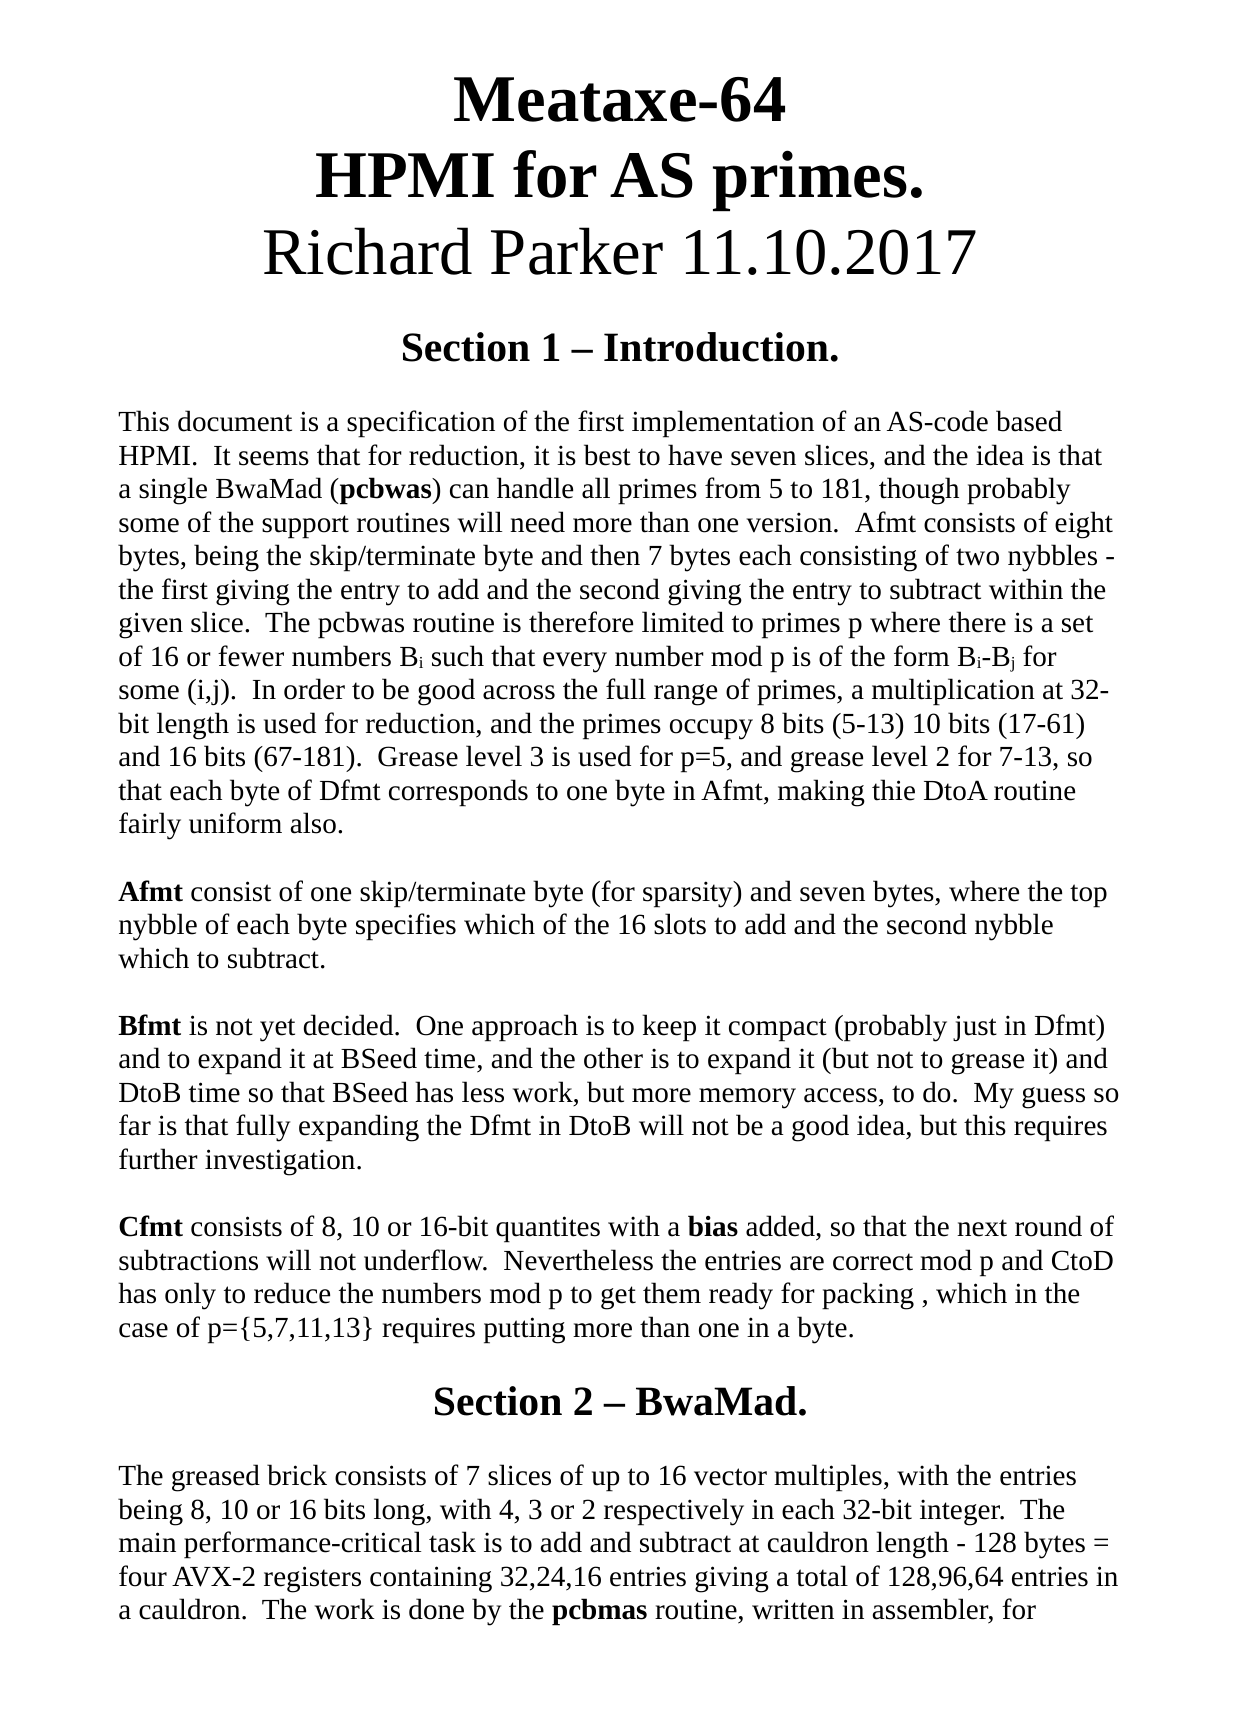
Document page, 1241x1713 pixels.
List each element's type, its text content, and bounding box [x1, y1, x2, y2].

text The greased brick consists of 7 slices of up to 16 vector multiples, with the entries being 8, 10 or 16 bits long, with 4, 3 or 2 respectively in each 32-bit integer. The main performance-critical task is to add and subtract at cauldron length - 128 bytes = four AVX-2 registers containing 32,24,16 entries giving a total of 128,96,64 entries in a cauldron. The work is done by the pcbmas routine, written in assembler, for [118, 1458, 1122, 1626]
text This document is a specification of the first implementation of an AS-code based HPMI. It seems that for reduction, it is best to have seven slices, and the idea is that a single BwaMad (pcbwas) can handle all primes from 5 to 181, though probably some of the support routines will need more than one version. Afmt consists of eight bytes, being the skip/terminate byte and then 7 bytes each consisting of two nybbles - the first giving the entry to add and the second giving the entry to subtract within the given slice. The pcbwas routine is therefore limited to primes p where there is a set of 16 or fewer numbers Bi such that every number mod p is of the form Bi-Bj for some (i,j). In order to be good across the full range of primes, a multiplication at 32-bit length is used for reduction, and the primes occupy 8 bits (5-13) 10 bits (17-61) and 16 bits (67-181). Grease level 3 is used for p=5, and grease level 2 for 7-13, so that each byte of Dfmt corresponds to one byte in Afmt, making thie DtoA routine fairly uniform also. [118, 404, 1122, 840]
text Cfmt consists of 8, 10 or 16-bit quantites with a bias added, so that the next round of subtractions will not underflow. Nevertheless the entries are correct mod p and CtoD has only to reduce the numbers mod p to get them ready for packing , which in the case of p={5,7,11,13} requires putting more than one in a byte. [118, 1209, 1122, 1343]
text Richard Parker 11.10.2017 [118, 212, 1122, 289]
text Section 2 – BwaMad. [118, 1377, 1122, 1425]
text HPMI for AS primes. [118, 136, 1122, 212]
text Bfmt is not yet decided. One approach is to keep it compact (probably just in Dfmt) and to expand it at BSeed time, and the other is to expand it (but not to grease it) and DtoB time so that BSeed has less work, but more memory access, to do. My guess so far is that fully expanding the Dfmt in DtoB will not be a good idea, but this requires further investigation. [118, 1008, 1122, 1176]
text Meataxe-64 [118, 59, 1122, 136]
text Afmt consist of one skip/terminate byte (for sparsity) and seven bytes, where the top nybble of each byte specifies which of the 16 slots to add and the second nybble which to subtract. [118, 874, 1122, 974]
text Section 1 – Introduction. [118, 323, 1122, 371]
